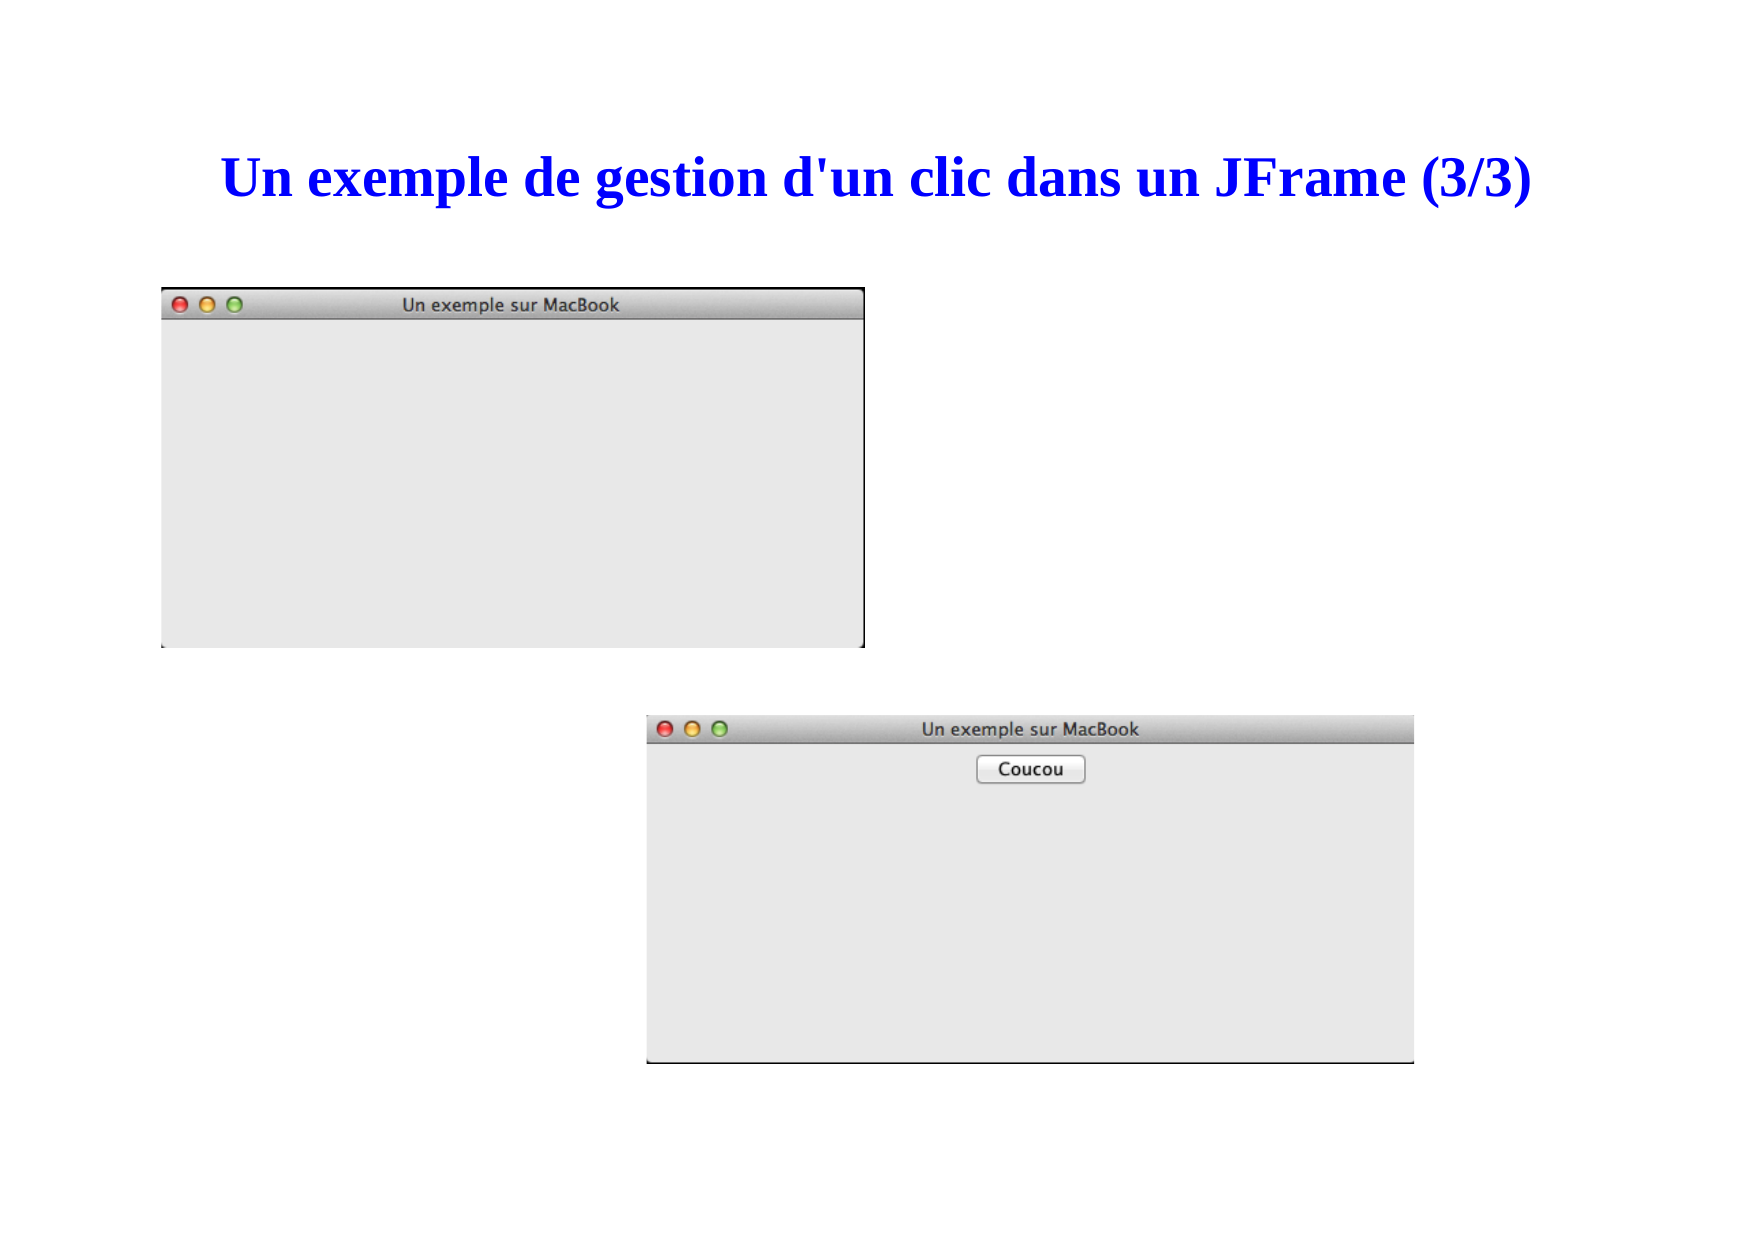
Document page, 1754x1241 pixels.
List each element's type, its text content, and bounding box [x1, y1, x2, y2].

subtitle Un exemple de gestion d'un clic dans un JFrame (3/3) [118, 143, 1636, 209]
picture [646, 715, 1415, 1064]
picture [161, 287, 865, 648]
